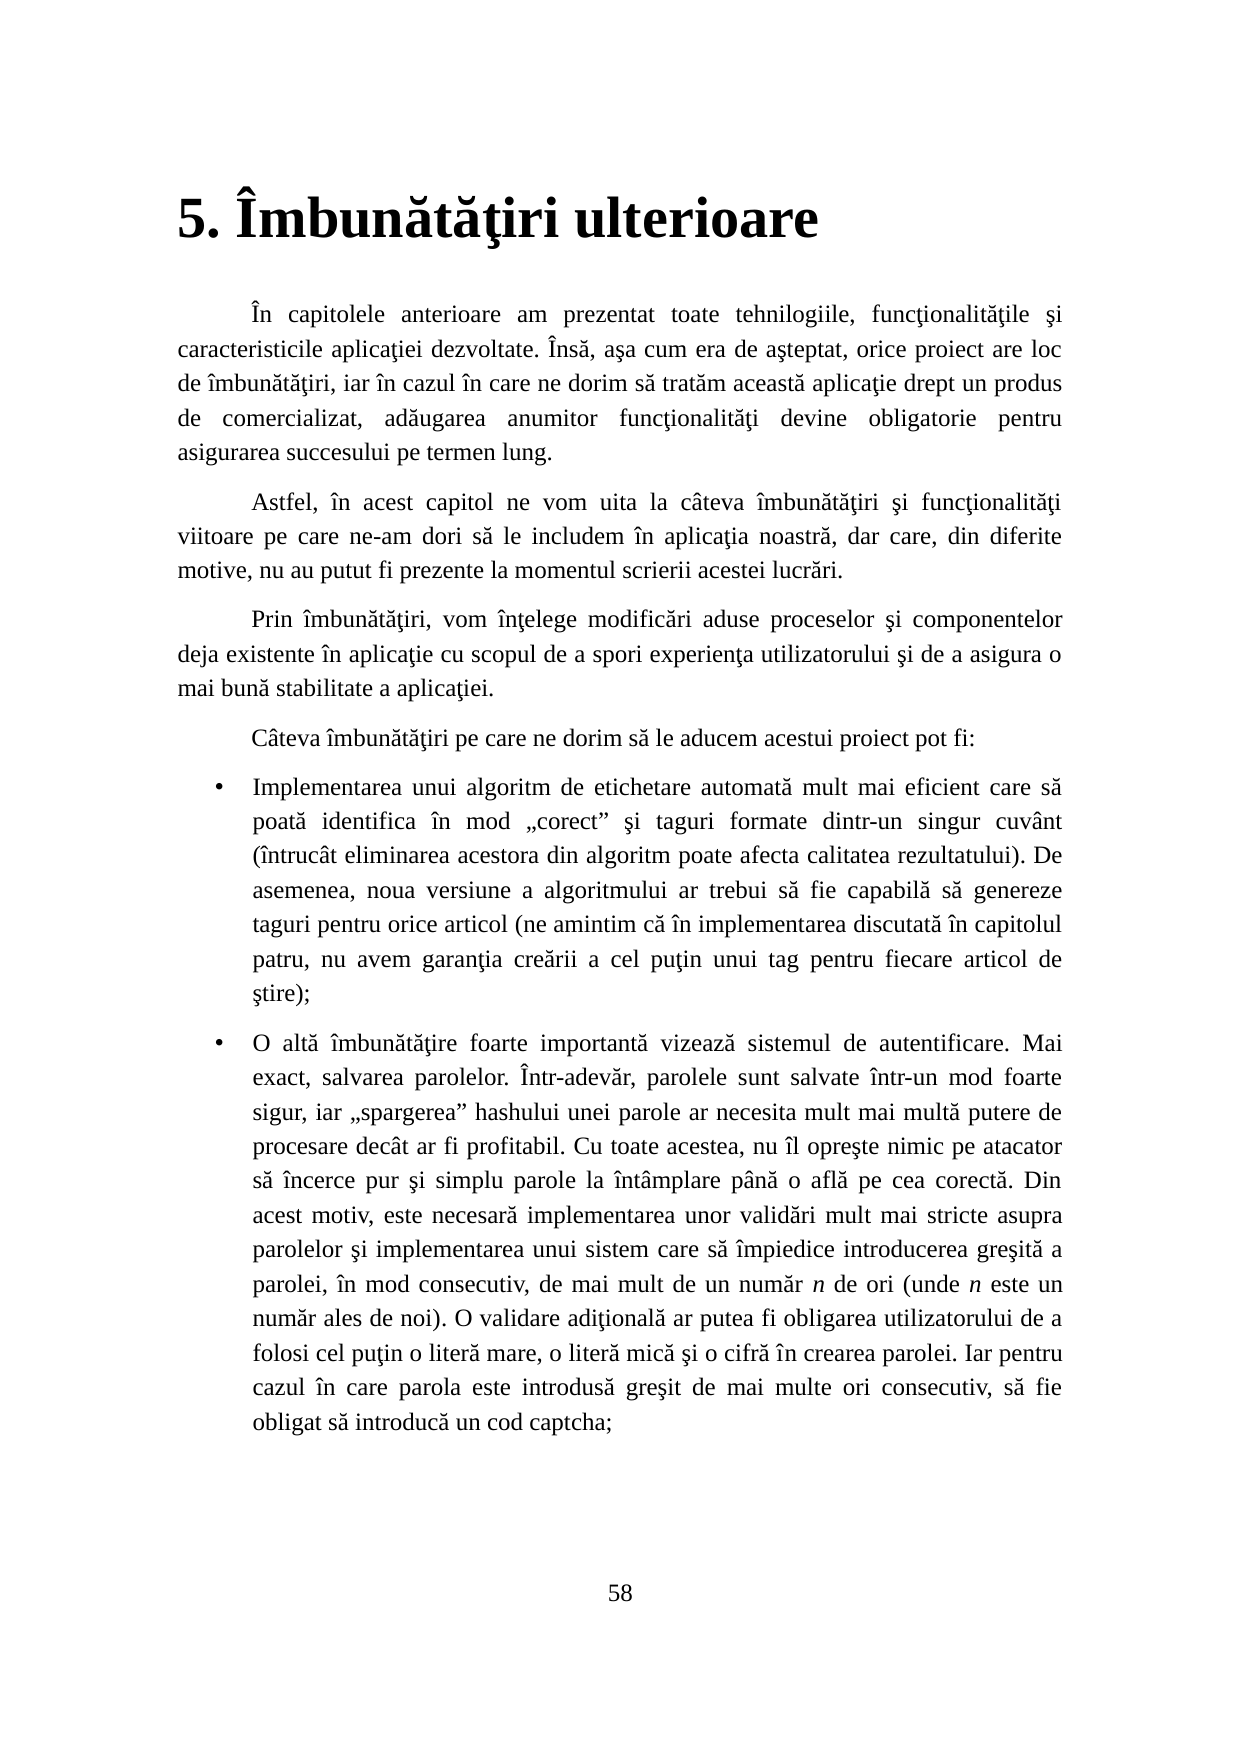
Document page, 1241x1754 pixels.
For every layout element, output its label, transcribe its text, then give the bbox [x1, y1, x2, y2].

list O altă îmbunătăţire foarte importantă vizează sistemul de autentificare. Mai exact, salvarea parolelor. Într-adevăr, parolele sunt salvate într-un mod foarte sigur, iar „spargerea” hashului unei parole ar necesita mult mai multă putere de procesare decât ar fi profitabil. Cu toate acestea, nu îl opreşte nimic pe atacator să încerce pur şi simplu parole la întâmplare până o află pe cea corectă. Din acest motiv, este necesară implementarea unor validări mult mai stricte asupra parolelor şi implementarea unui sistem care să împiedice introducerea greşită a parolei, în mod consecutiv, de mai mult de un număr n de ori (unde n este un număr ales de noi). O validare adiţională ar putea fi obligarea utilizatorului de a folosi cel puţin o literă mare, o literă mică şi o cifră în crearea parolei. Iar pentru cazul în care parola este introdusă greşit de mai multe ori consecutiv, să fie obligat să introducă un cod captcha; [215, 1028, 1063, 1436]
list Implementarea unui algoritm de etichetare automată mult mai eficient care să poată identifica în mod „corect” şi taguri formate dintr-un singur cuvânt (întrucât eliminarea acestora din algoritm poate afecta calitatea rezultatului). De asemenea, noua versiune a algoritmului ar trebui să fie capabilă să genereze taguri pentru orice articol (ne amintim că în implementarea discutată în capitolul patru, nu avem garanţia creării a cel puţin unui tag pentru fiecare articol de ştire); [215, 772, 1063, 1007]
text Astfel, în acest capitol ne vom uita la câteva îmbunătăţiri şi funcţionalităţi viitoare pe care ne-am dori să le includem în aplicaţia noastră, dar care, din diferite motive, nu au putut fi prezente la momentul scrierii acestei lucrări. [177, 487, 1063, 584]
text Prin îmbunătăţiri, vom înţelege modificări aduse proceselor şi componentelor deja existente în aplicaţie cu scopul de a spori experienţa utilizatorului şi de a asigura o mai bună stabilitate a aplicaţiei. [177, 604, 1063, 702]
subtitle 5. Îmbunătăţiri ulterioare [177, 183, 1063, 251]
text În capitolele anterioare am prezentat toate tehnilogiile, funcţionalităţile şi caracteristicile aplicaţiei dezvoltate. Însă, aşa cum era de aşteptat, orice proiect are loc de îmbunătăţiri, iar în cazul în care ne dorim să tratăm această aplicaţie drept un produs de comercializat, adăugarea anumitor funcţionalităţi devine obligatorie pentru asigurarea succesului pe termen lung. [177, 299, 1063, 466]
text Câteva îmbunătăţiri pe care ne dorim să le aducem acestui proiect pot fi: [177, 723, 1063, 751]
